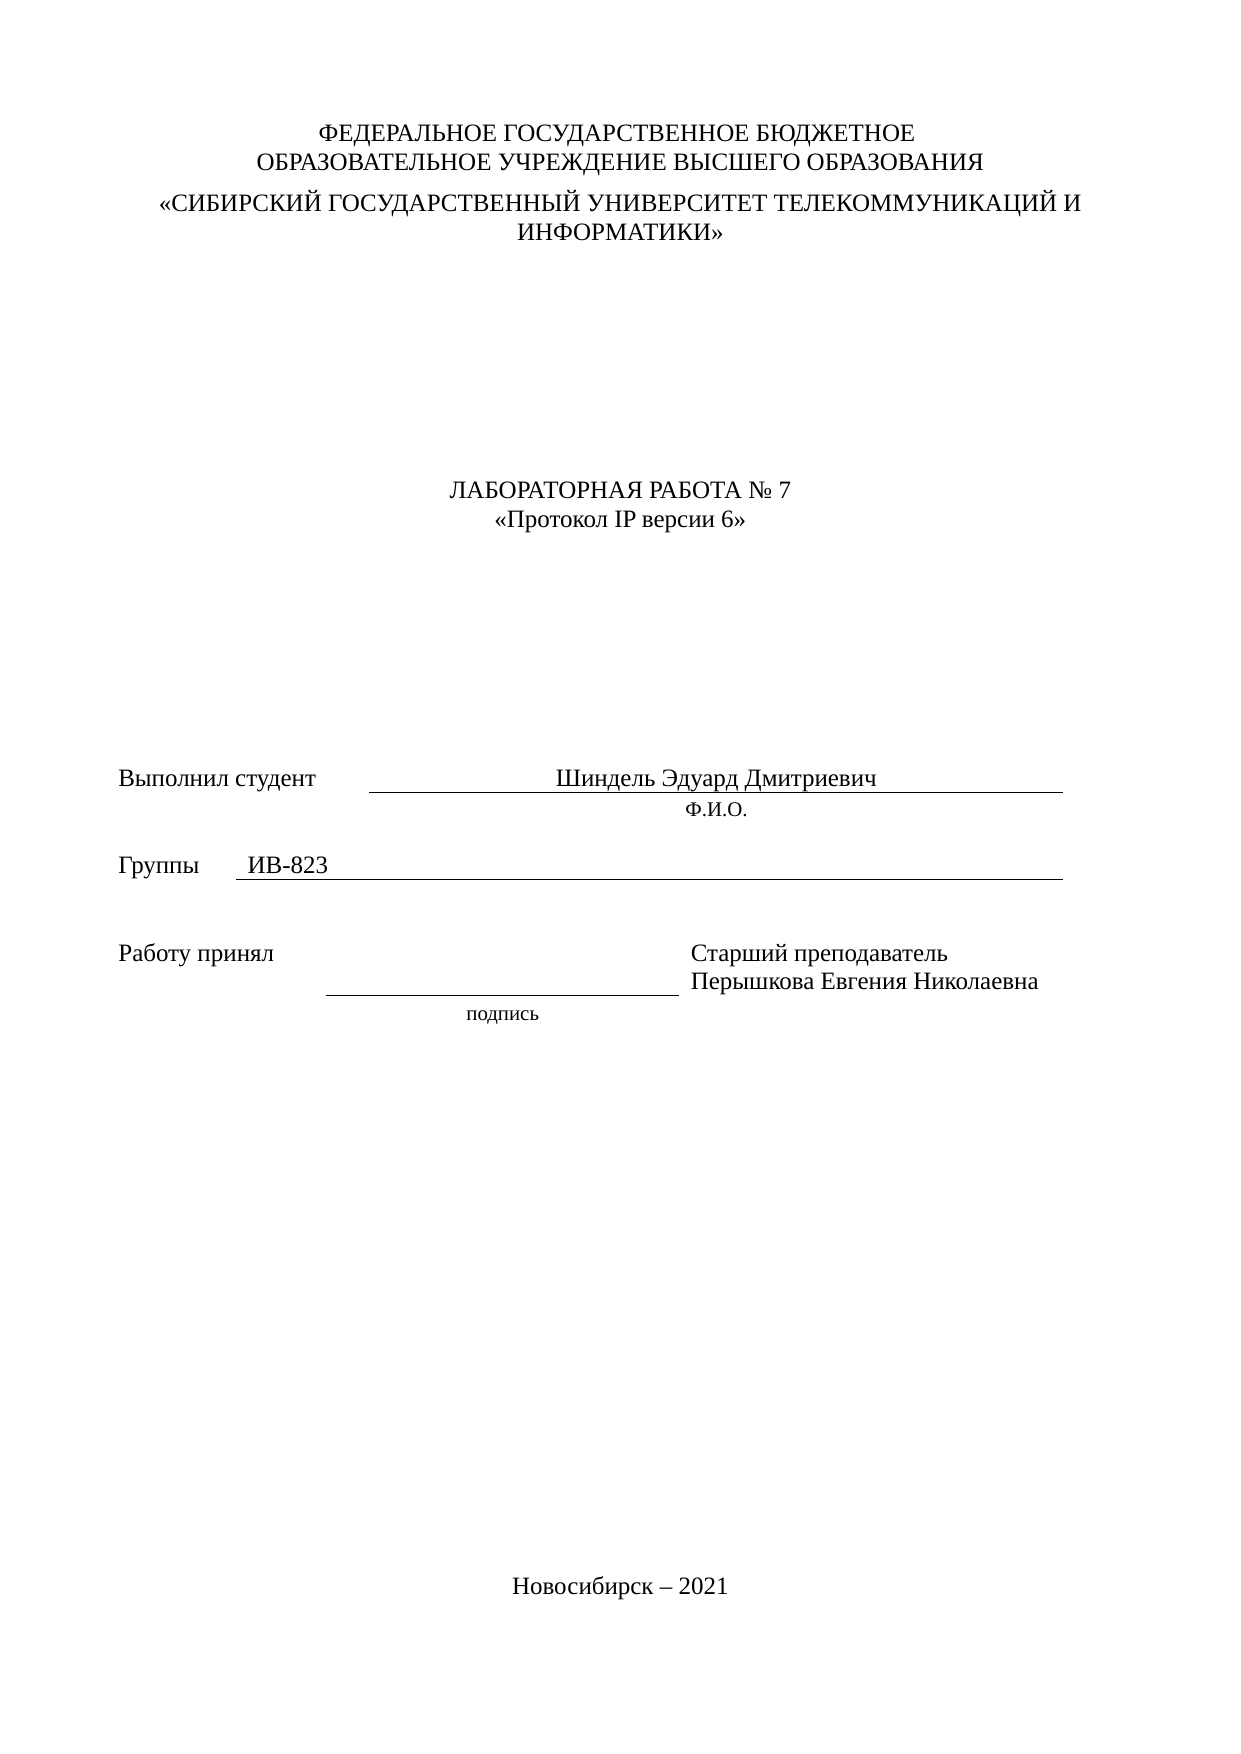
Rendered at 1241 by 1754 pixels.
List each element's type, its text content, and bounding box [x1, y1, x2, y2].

table_header [326, 938, 679, 995]
text «СИБИРСКИЙ ГОСУДАРСТВЕННЫЙ УНИВЕРСИТЕТ ТЕЛЕКОММУНИКАЦИЙ И ИНФОРМАТИКИ» [118, 188, 1122, 246]
text ЛАБОРАТОРНАЯ РАБОТА № 7 [118, 476, 1122, 504]
table_cell [107, 879, 236, 909]
table_cell [236, 880, 1063, 909]
table_cell [679, 995, 1063, 1025]
table_header Группы [107, 850, 236, 879]
table_header Работу принял [107, 938, 326, 995]
table_cell [107, 995, 326, 1025]
text Новосибирск – 2021 [118, 1571, 1122, 1600]
text ФЕДЕРАЛЬНОЕ ГОСУДАРСТВЕННОЕ БЮДЖЕТНОЕ ОБРАЗОВАТЕЛЬНОЕ УЧРЕЖДЕНИЕ ВЫСШЕГО ОБРАЗОВАНИЯ [118, 118, 1122, 176]
table_cell Ф.И.О. [369, 793, 1063, 822]
table_header ИВ-823 [236, 850, 1063, 879]
table_header Старший преподаватель Перышкова Евгения Николаевна [679, 938, 1063, 995]
table_header Шиндель Эдуард Дмитриевич [369, 763, 1063, 792]
table_cell подпись [326, 996, 679, 1025]
table_cell [107, 792, 369, 822]
table_header Выполнил студент [107, 763, 369, 792]
text «Протокол IP версии 6» [118, 504, 1122, 533]
